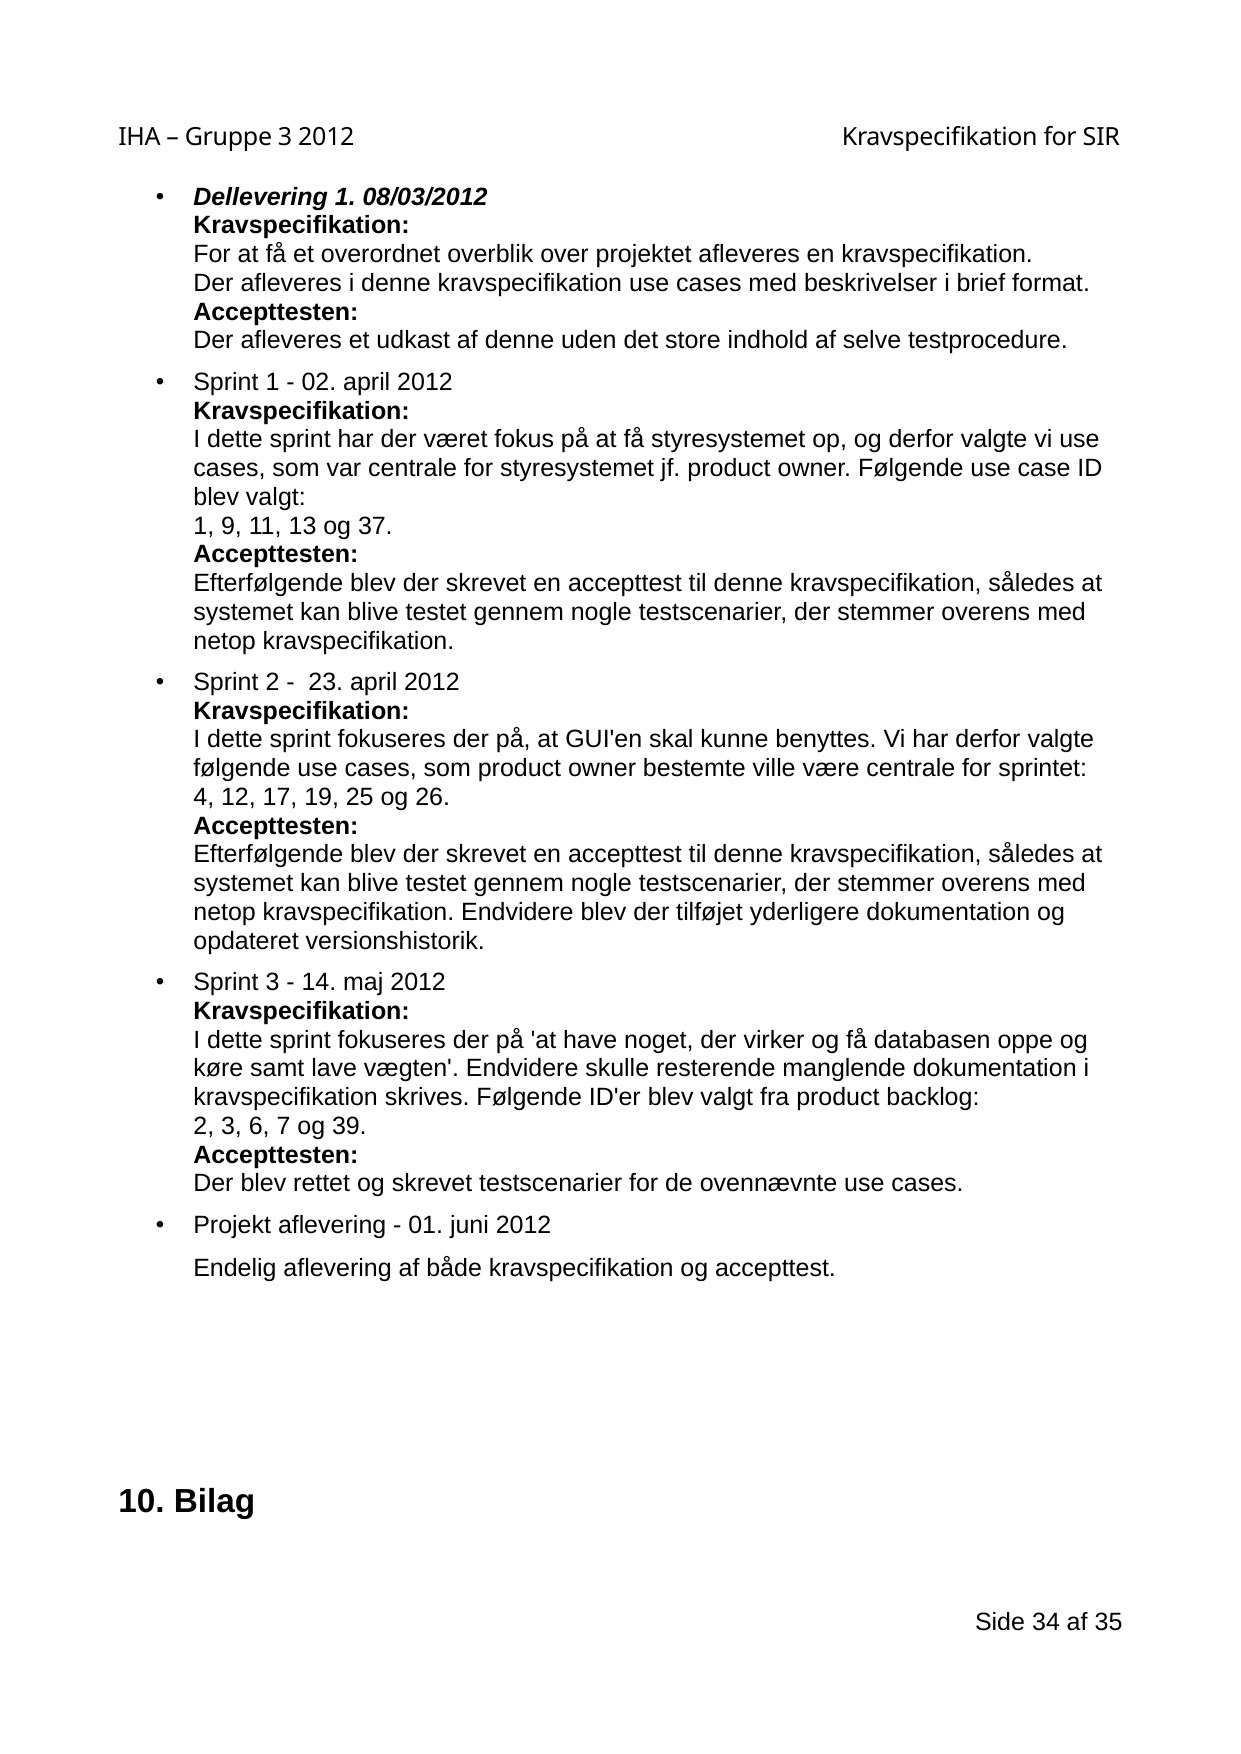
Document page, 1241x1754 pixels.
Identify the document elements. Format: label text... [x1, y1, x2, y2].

list Sprint 1 - 02. april 2012 Kravspecifikation: I dette sprint har der været fokus på at få styresystemet op, og derfor valgte vi use cases, som var centrale for styresystemet jf. product owner. Følgende use case ID blev valgt: 1, 9, 11, 13 og 37. Accepttesten: Efterfølgende blev der skrevet en accepttest til denne kravspecifikation, således at systemet kan blive testet gennem nogle testscenarier, der stemmer overens med netop kravspecifikation. [156, 367, 1122, 654]
list Sprint 3 - 14. maj 2012 Kravspecifikation: I dette sprint fokuseres der på 'at have noget, der virker og få databasen oppe og køre samt lave vægten'. Endvidere skulle resterende manglende dokumentation i kravspecifikation skrives. Følgende ID'er blev valgt fra product backlog: 2, 3, 6, 7 og 39. Accepttesten: Der blev rettet og skrevet testscenarier for de ovennævnte use cases. [156, 967, 1122, 1197]
list Dellevering 1. 08/03/2012 Kravspecifikation: For at få et overordnet overblik over projektet afleveres en kravspecifikation. Der afleveres i denne kravspecifikation use cases med beskrivelser i brief format. Accepttesten: Der afleveres et udkast af denne uden det store indhold af selve testprocedure. [156, 182, 1122, 354]
text 10. Bilag [118, 1481, 1122, 1519]
list Projekt aflevering - 01. juni 2012 Endelig aflevering af både kravspecifikation og accepttest. [156, 1209, 1122, 1282]
list Sprint 2 - 23. april 2012 Kravspecifikation: I dette sprint fokuseres der på, at GUI'en skal kunne benyttes. Vi har derfor valgte følgende use cases, som product owner bestemte ville være centrale for sprintet: 4, 12, 17, 19, 25 og 26. Accepttesten: Efterfølgende blev der skrevet en accepttest til denne kravspecifikation, således at systemet kan blive testet gennem nogle testscenarier, der stemmer overens med netop kravspecifikation. Endvidere blev der tilføjet yderligere dokumentation og opdateret versionshistorik. [156, 667, 1122, 954]
